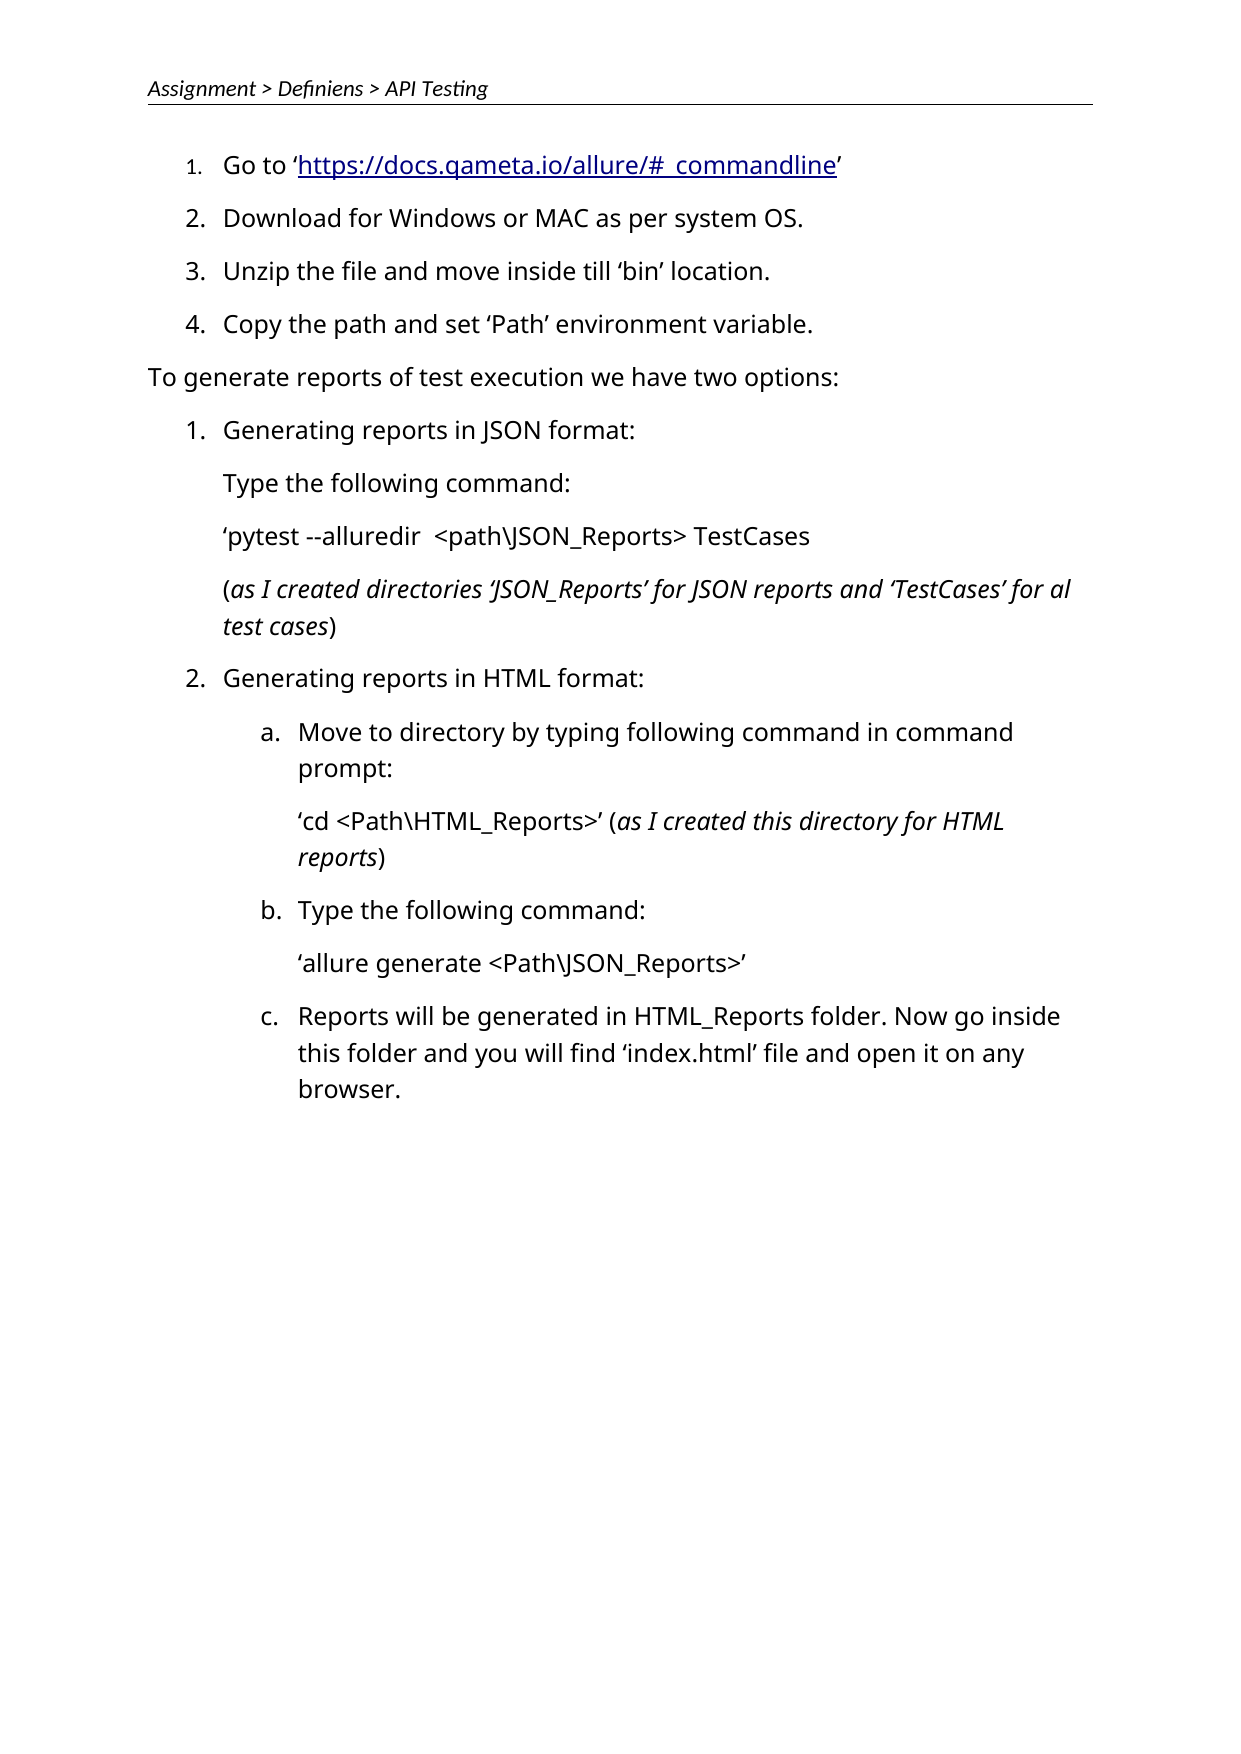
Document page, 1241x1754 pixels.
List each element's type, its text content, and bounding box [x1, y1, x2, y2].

text (as I created directories ‘JSON_Reports’ for JSON reports and ‘TestCases’ for al test cases) [223, 572, 1093, 642]
list Reports will be generated in HTML_Reports folder. Now go inside this folder and you will find ‘index.html’ file and open it on any browser. [260, 999, 1093, 1106]
list Move to directory by typing following command in command prompt: [260, 714, 1093, 784]
list ‘allure generate <Path\JSON_Reports>’ [298, 946, 1093, 980]
list Unzip the file and move inside till ‘bin’ location. [185, 254, 1093, 288]
list Download for Windows or MAC as per system OS. [185, 201, 1093, 235]
text ‘pytest --alluredir <path\JSON_Reports> TestCases [223, 519, 1093, 553]
list ‘cd <Path\HTML_Reports>’ (as I created this directory for HTML reports) [298, 803, 1093, 874]
text To generate reports of test execution we have two options: [148, 360, 1093, 394]
list Go to ‘https://docs.qameta.io/allure/#_commandline’ [185, 148, 1093, 182]
text Type the following command: [223, 466, 1093, 500]
list Generating reports in HTML format: [185, 661, 1093, 695]
list Generating reports in JSON format: [185, 413, 1093, 447]
list Copy the path and set ‘Path’ environment variable. [185, 307, 1093, 341]
list Type the following command: [260, 893, 1093, 927]
